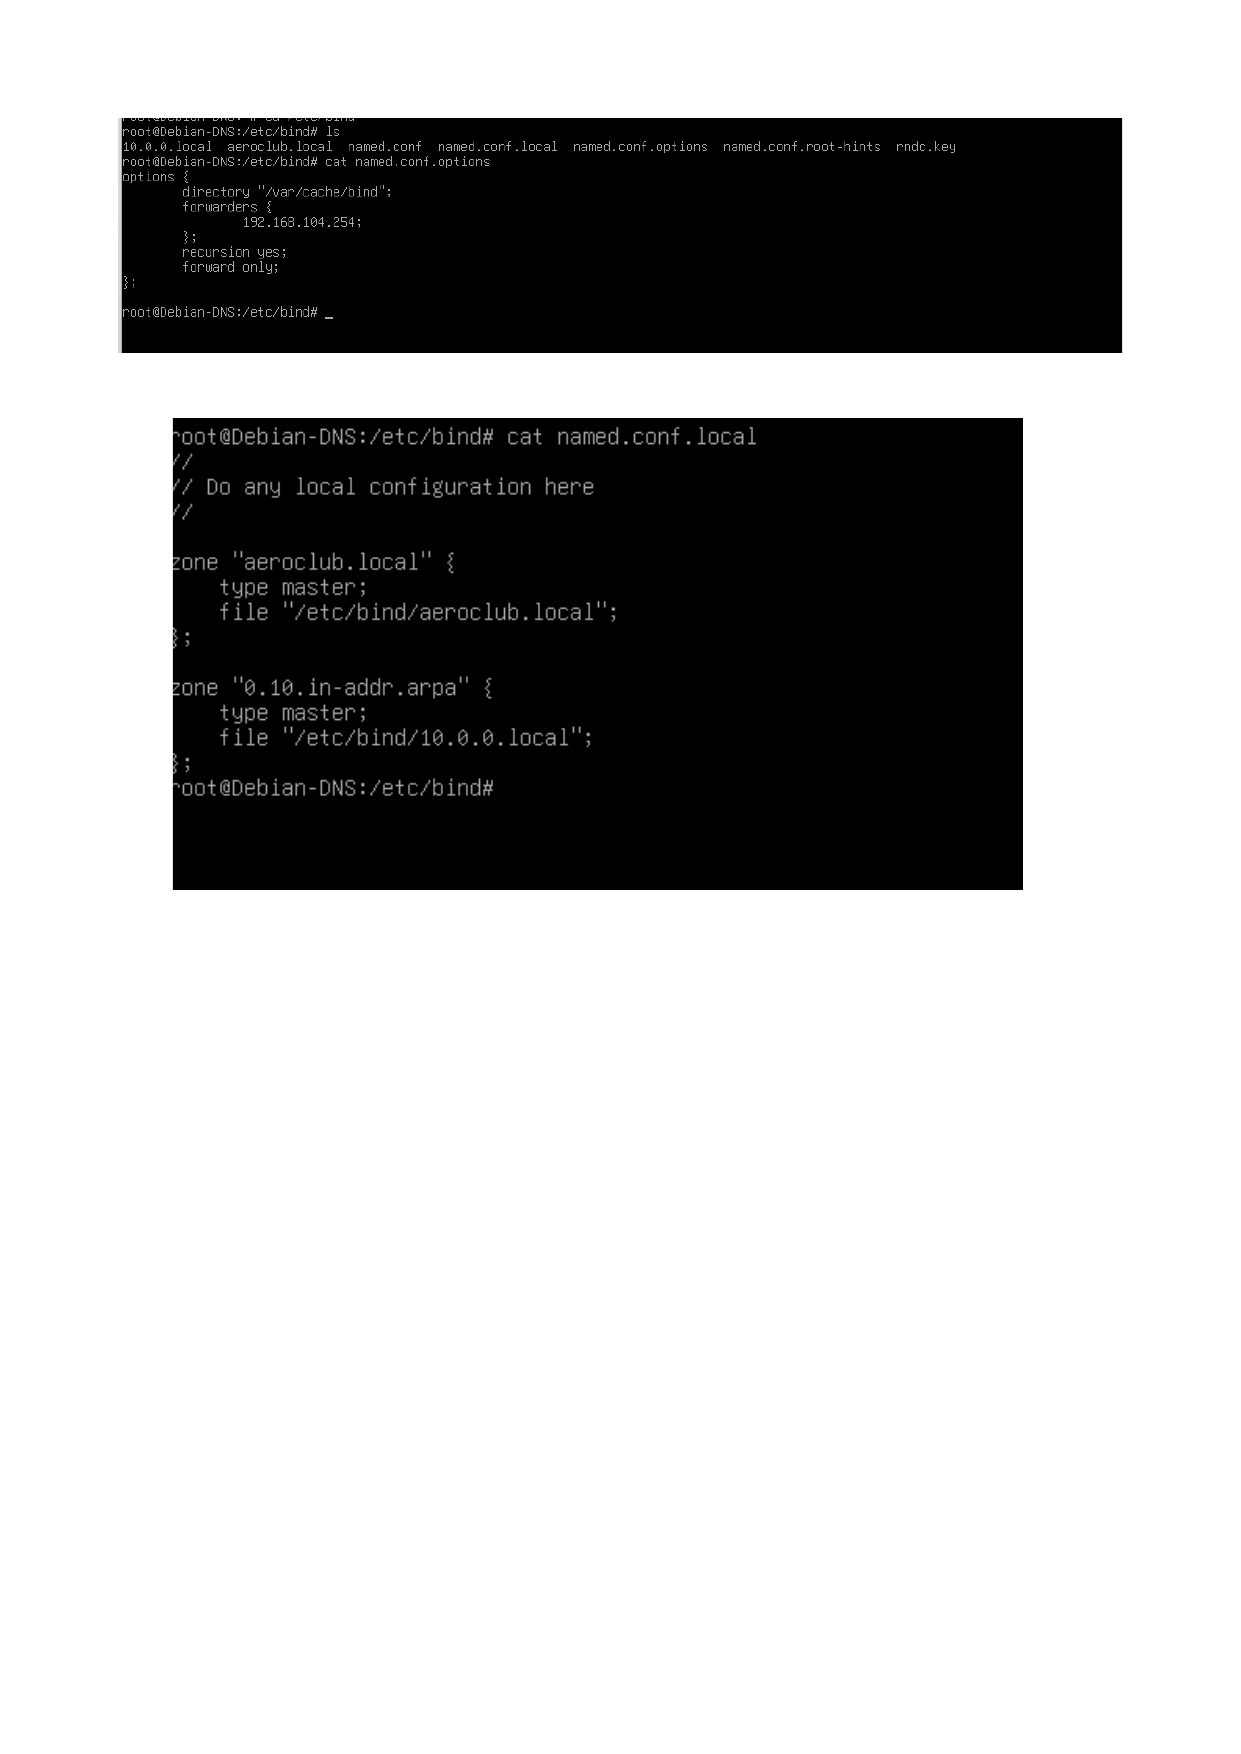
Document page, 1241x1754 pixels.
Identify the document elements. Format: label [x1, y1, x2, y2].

picture [172, 418, 1023, 890]
picture [118, 118, 1123, 353]
